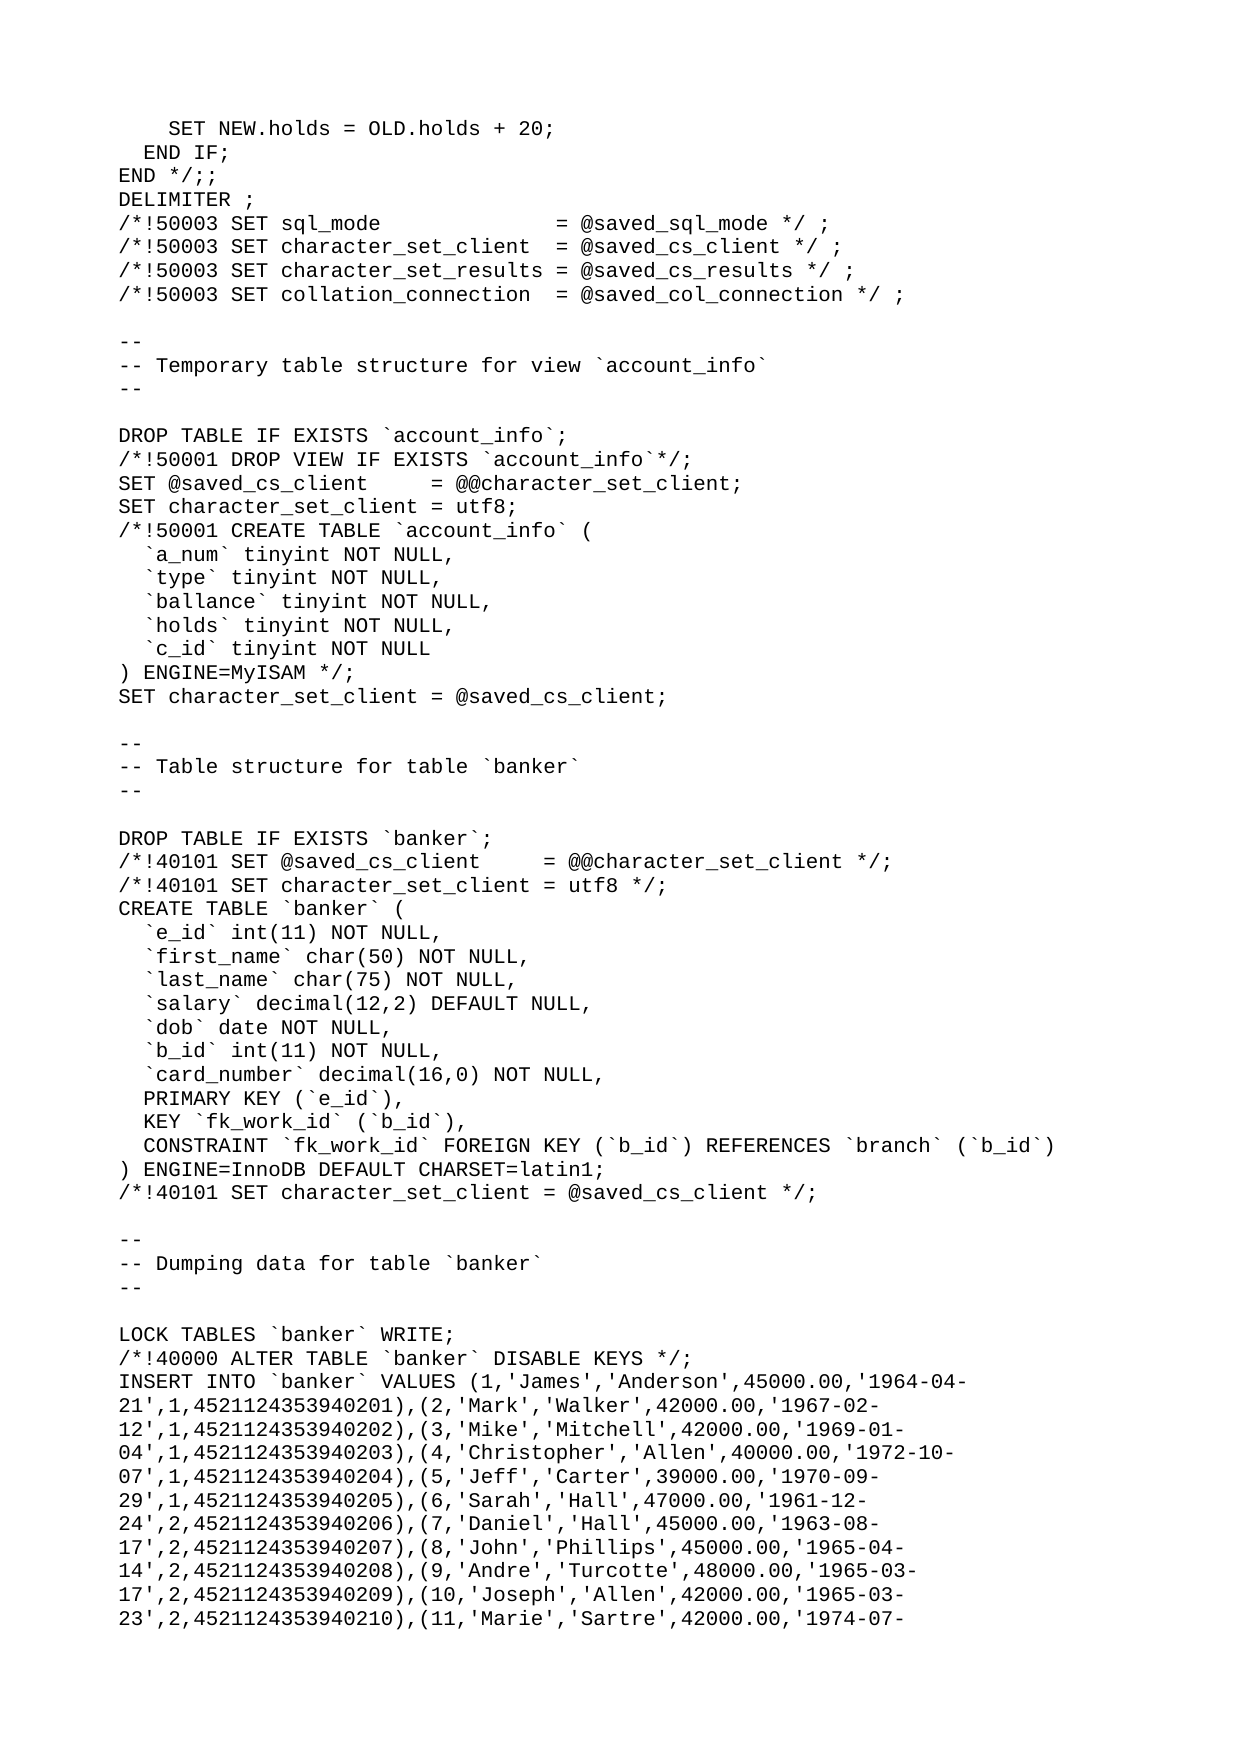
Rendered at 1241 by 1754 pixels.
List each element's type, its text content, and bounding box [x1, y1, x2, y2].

text KEY `fk_work_id` (`b_id`), [118, 1111, 1122, 1135]
text `a_num` tinyint NOT NULL, [118, 544, 1122, 567]
text `card_number` decimal(16,0) NOT NULL, [118, 1064, 1122, 1088]
text `first_name` char(50) NOT NULL, [118, 946, 1122, 969]
text LOCK TABLES `banker` WRITE; [118, 1324, 1122, 1348]
text `ballance` tinyint NOT NULL, [118, 591, 1122, 615]
text `last_name` char(75) NOT NULL, [118, 969, 1122, 993]
text SET @saved_cs_client = @@character_set_client; [118, 473, 1122, 496]
text ) ENGINE=InnoDB DEFAULT CHARSET=latin1; [118, 1158, 1122, 1182]
text INSERT INTO `banker` VALUES (1,'James','Anderson',45000.00,'1964-04-21',1,4521124353940201),(2,'Mark','Walker',42000.00,'1967-02-12',1,4521124353940202),(3,'Mike','Mitchell',42000.00,'1969-01-04',1,4521124353940203),(4,'Christopher','Allen',40000.00,'1972-10-07',1,4521124353940204),(5,'Jeff','Carter',39000.00,'1970-09-29',1,4521124353940205),(6,'Sarah','Hall',47000.00,'1961-12-24',2,4521124353940206),(7,'Daniel','Hall',45000.00,'1963-08-17',2,4521124353940207),(8,'John','Phillips',45000.00,'1965-04-14',2,4521124353940208),(9,'Andre','Turcotte',48000.00,'1965-03-17',2,4521124353940209),(10,'Joseph','Allen',42000.00,'1965-03-23',2,4521124353940210),(11,'Marie','Sartre',42000.00,'1974-07- [118, 1371, 1122, 1631]
text SET character_set_client = utf8; [118, 496, 1122, 520]
text `b_id` int(11) NOT NULL, [118, 1040, 1122, 1064]
text `dob` date NOT NULL, [118, 1017, 1122, 1040]
text -- [118, 331, 1122, 354]
text PRIMARY KEY (`e_id`), [118, 1088, 1122, 1111]
text DELIMITER ; [118, 189, 1122, 213]
text /*!50001 DROP VIEW IF EXISTS `account_info`*/; [118, 449, 1122, 473]
text -- [118, 378, 1122, 402]
text /*!40000 ALTER TABLE `banker` DISABLE KEYS */; [118, 1348, 1122, 1371]
text `holds` tinyint NOT NULL, [118, 615, 1122, 638]
text DROP TABLE IF EXISTS `banker`; [118, 827, 1122, 851]
text ) ENGINE=MyISAM */; [118, 662, 1122, 686]
text /*!40101 SET character_set_client = @saved_cs_client */; [118, 1182, 1122, 1206]
text SET NEW.holds = OLD.holds + 20; [118, 118, 1122, 142]
text `e_id` int(11) NOT NULL, [118, 922, 1122, 946]
text -- [118, 1229, 1122, 1253]
text `type` tinyint NOT NULL, [118, 567, 1122, 591]
text END IF; [118, 142, 1122, 165]
text /*!40101 SET @saved_cs_client = @@character_set_client */; [118, 851, 1122, 875]
text /*!50001 CREATE TABLE `account_info` ( [118, 520, 1122, 544]
text /*!50003 SET character_set_results = @saved_cs_results */ ; [118, 260, 1122, 284]
text CREATE TABLE `banker` ( [118, 898, 1122, 922]
text `c_id` tinyint NOT NULL [118, 638, 1122, 662]
text `salary` decimal(12,2) DEFAULT NULL, [118, 993, 1122, 1017]
text CONSTRAINT `fk_work_id` FOREIGN KEY (`b_id`) REFERENCES `branch` (`b_id`) [118, 1135, 1122, 1158]
text /*!50003 SET character_set_client = @saved_cs_client */ ; [118, 236, 1122, 260]
text SET character_set_client = @saved_cs_client; [118, 686, 1122, 709]
text -- [118, 1277, 1122, 1300]
text -- [118, 733, 1122, 757]
text /*!40101 SET character_set_client = utf8 */; [118, 875, 1122, 898]
text -- Temporary table structure for view `account_info` [118, 354, 1122, 378]
text END */;; [118, 165, 1122, 189]
text /*!50003 SET collation_connection = @saved_col_connection */ ; [118, 284, 1122, 307]
text -- [118, 780, 1122, 804]
text DROP TABLE IF EXISTS `account_info`; [118, 426, 1122, 449]
text /*!50003 SET sql_mode = @saved_sql_mode */ ; [118, 213, 1122, 236]
text -- Dumping data for table `banker` [118, 1253, 1122, 1277]
text -- Table structure for table `banker` [118, 757, 1122, 780]
